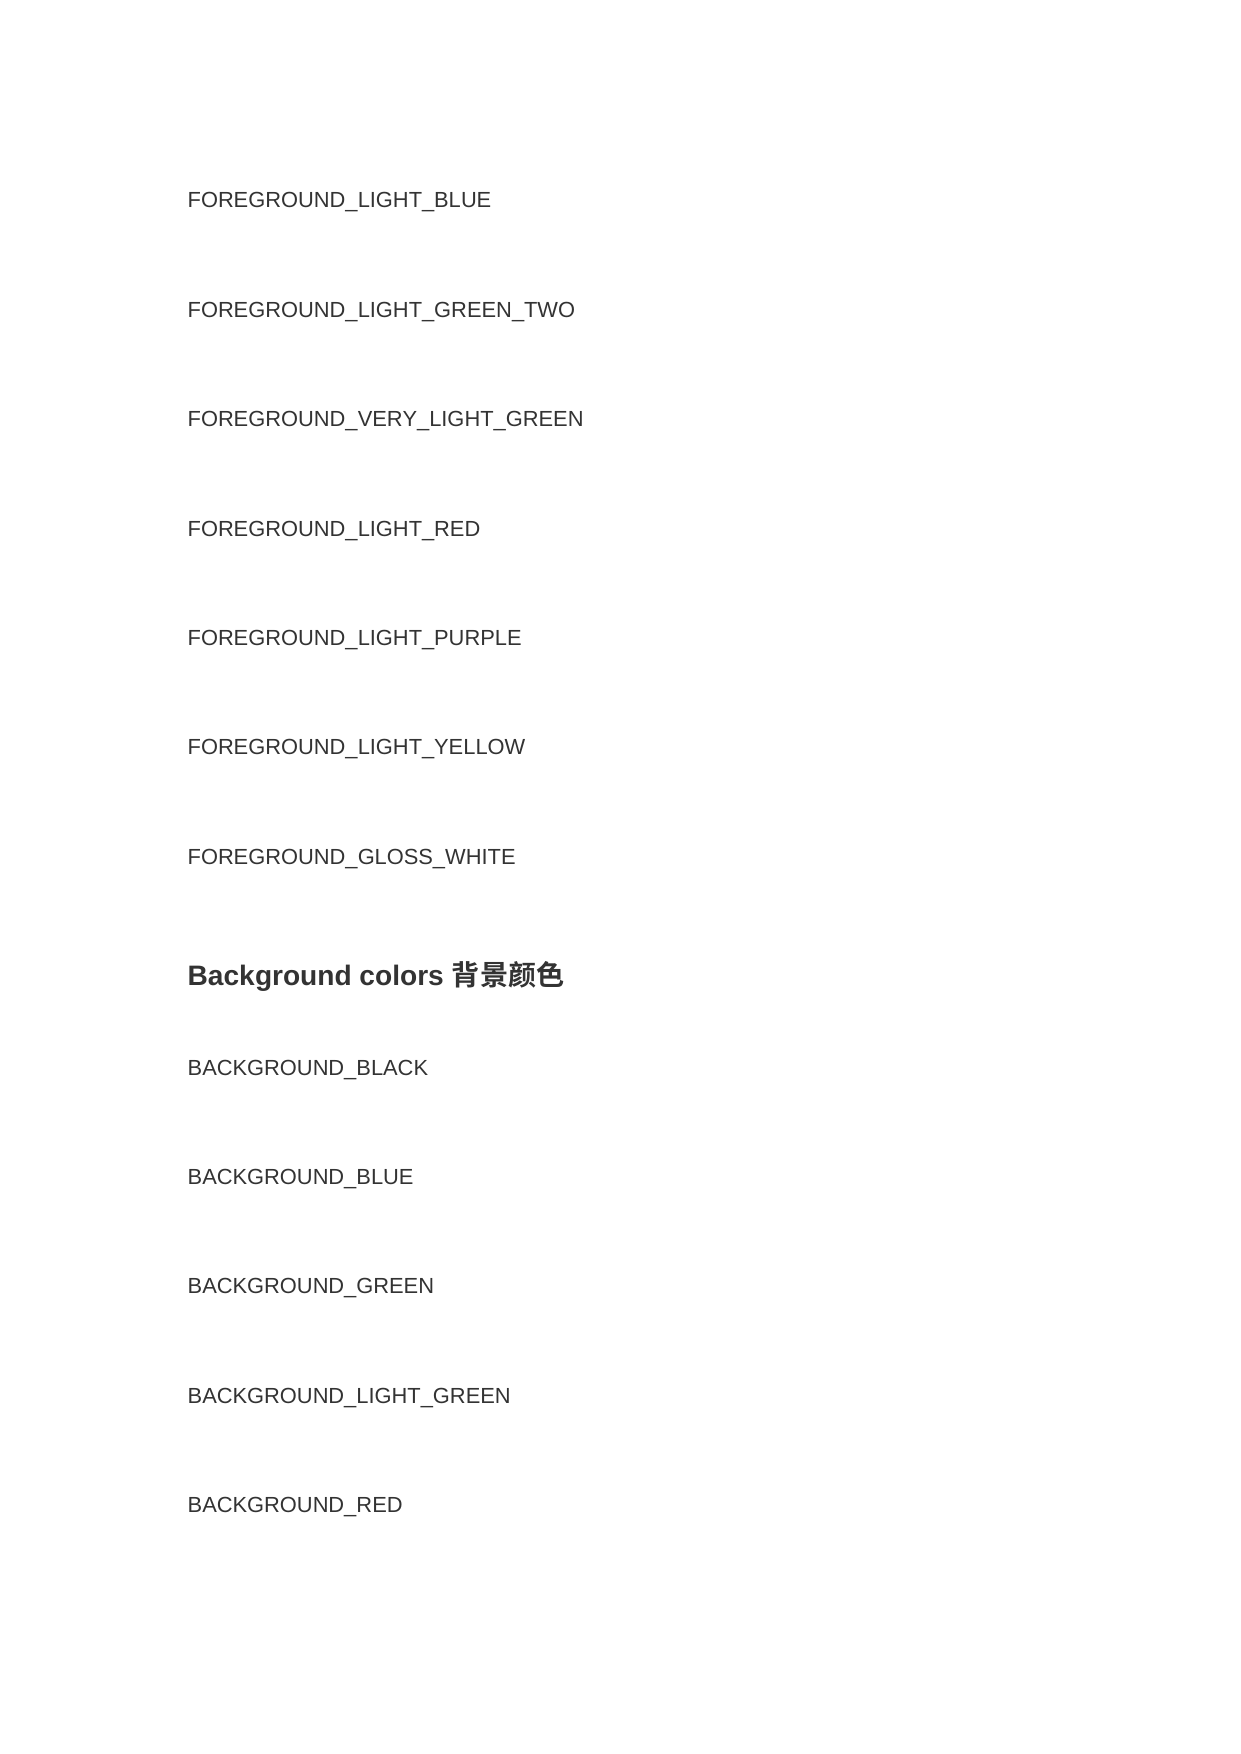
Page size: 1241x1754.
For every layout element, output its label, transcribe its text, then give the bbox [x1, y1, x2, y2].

text FOREGROUND_LIGHT_PURPLE [187, 596, 1053, 658]
text FOREGROUND_LIGHT_RED [187, 486, 1053, 549]
text BACKGROUND_BLUE [187, 1135, 1053, 1197]
text BACKGROUND_LIGHT_GREEN [187, 1353, 1053, 1416]
text FOREGROUND_VERY_LIGHT_GREEN [187, 377, 1053, 439]
text FOREGROUND_LIGHT_BLUE [187, 158, 1053, 221]
text FOREGROUND_LIGHT_GREEN_TWO [187, 268, 1053, 330]
text BACKGROUND_RED [187, 1463, 1053, 1525]
text BACKGROUND_GREEN [187, 1244, 1053, 1307]
text FOREGROUND_GLOSS_WHITE [187, 814, 1053, 877]
subtitle Background colors 背景颜色 [187, 932, 1053, 994]
text BACKGROUND_BLACK [187, 1025, 1053, 1088]
text FOREGROUND_LIGHT_YELLOW [187, 705, 1053, 768]
